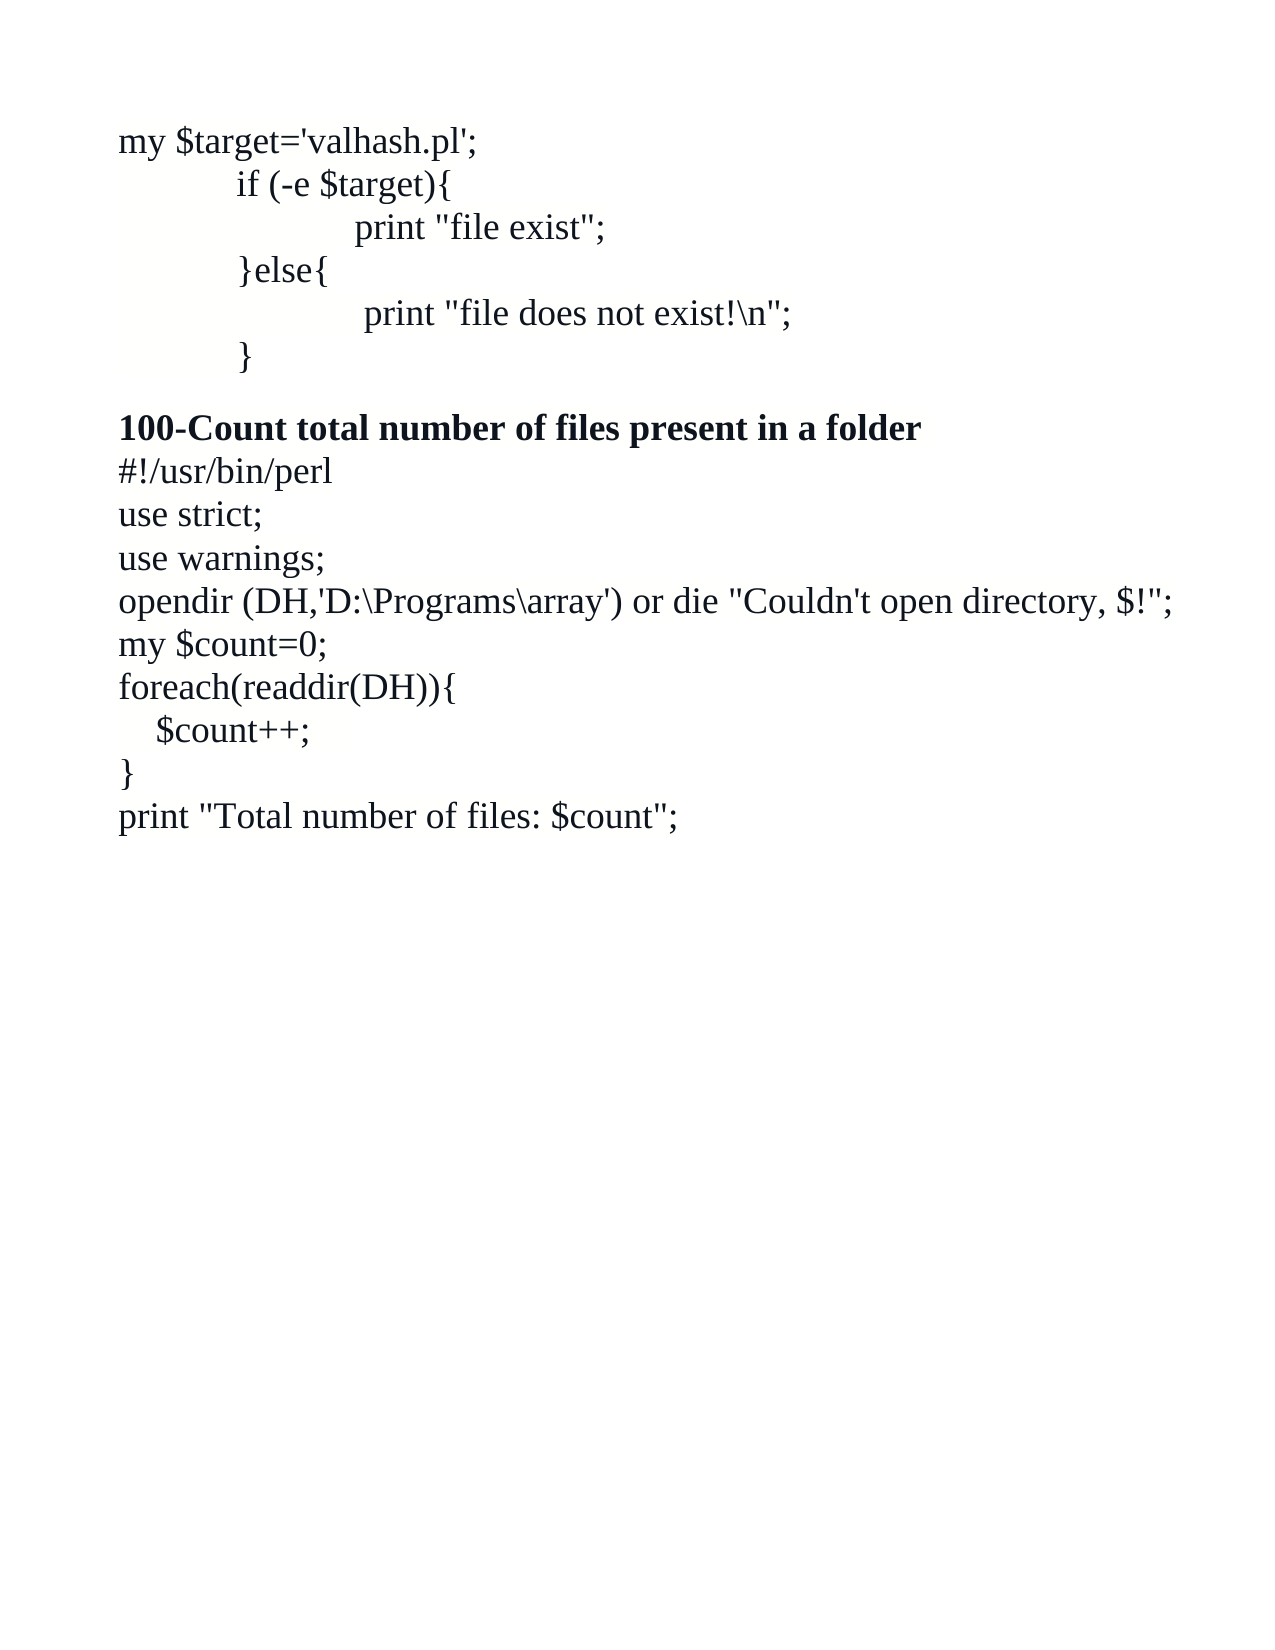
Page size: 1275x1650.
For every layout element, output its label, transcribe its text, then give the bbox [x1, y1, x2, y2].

text $count++; [118, 707, 1275, 751]
text #!/usr/bin/perl [118, 449, 1275, 492]
text use strict; [118, 492, 1275, 535]
text use warnings; [118, 535, 1275, 578]
text my $count=0; [118, 621, 1275, 664]
text print "file exist"; [118, 204, 1275, 247]
text print "file does not exist!\n"; [118, 291, 1275, 334]
text foreach(readdir(DH)){ [118, 664, 1275, 707]
text } [118, 334, 1275, 377]
text 100-Count total number of files present in a folder [118, 406, 1275, 449]
text print "Total number of files: $count"; [118, 794, 1275, 837]
text if (-e $target){ [118, 161, 1275, 204]
text }else{ [118, 247, 1275, 291]
text my $target='valhash.pl'; [118, 118, 1275, 161]
text opendir (DH,'D:\Programs\array') or die "Couldn't open directory, $!"; [118, 578, 1275, 621]
text } [118, 751, 1275, 794]
